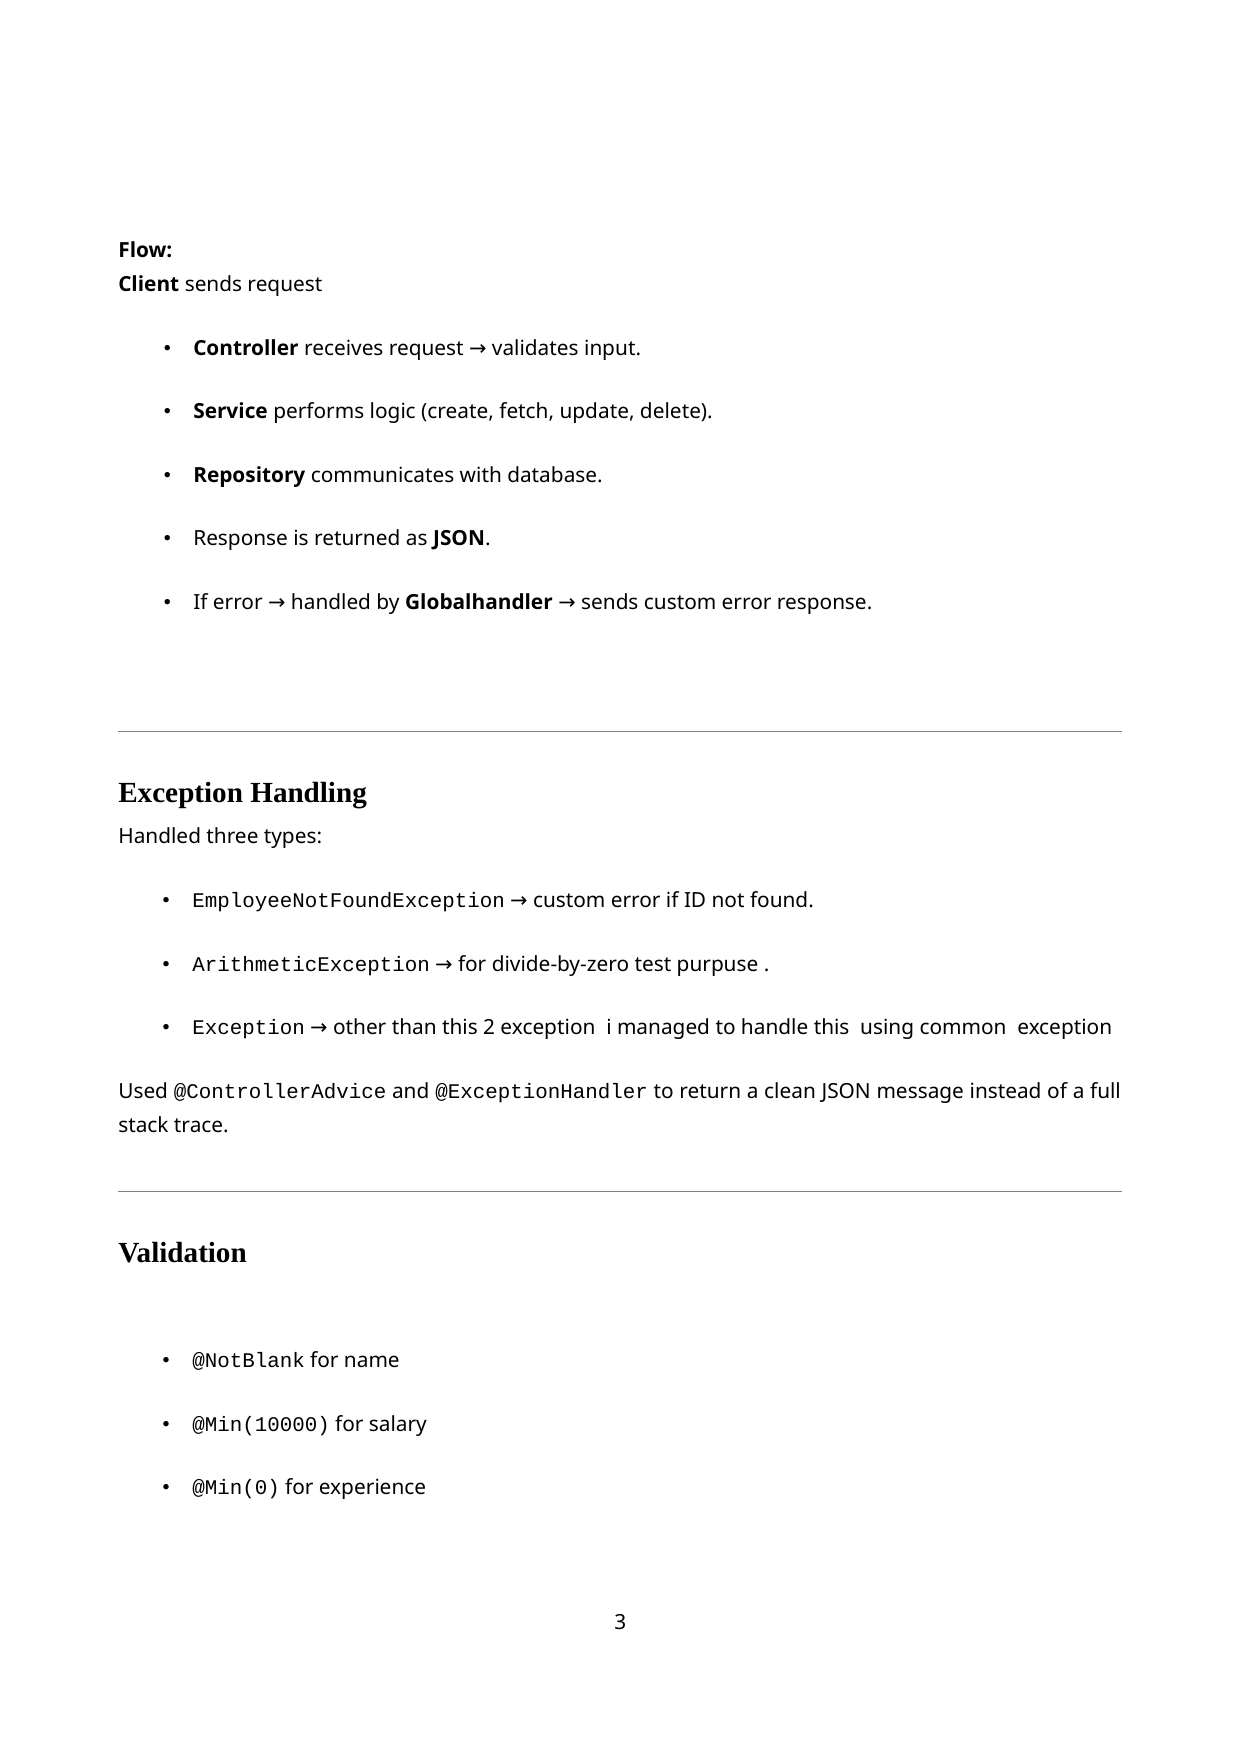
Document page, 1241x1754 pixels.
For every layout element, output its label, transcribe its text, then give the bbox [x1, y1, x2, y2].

list Service performs logic (create, fetch, update, delete). [164, 396, 1122, 425]
table_header [864, 118, 1089, 165]
table_header [211, 118, 372, 165]
text Handled three types: [118, 822, 1122, 850]
table_header [864, 165, 1089, 207]
table_header [118, 118, 211, 165]
table_header [373, 165, 687, 207]
list Controller receives request → validates input. [164, 333, 1122, 361]
subtitle Validation [118, 1235, 1122, 1269]
list @Min(10000) for salary [162, 1409, 1122, 1437]
text Used @ControllerAdvice and @ExceptionHandler to return a clean JSON message instead of a full stack trace. [118, 1076, 1122, 1139]
list ArithmeticException → for divide-by-zero test purpuse . [162, 949, 1122, 977]
table_header [687, 165, 864, 207]
table_header [211, 165, 372, 207]
table_header [687, 118, 864, 165]
table_header [373, 118, 687, 165]
table_header [118, 165, 211, 207]
list Exception → other than this 2 exception i managed to handle this using common exception [162, 1012, 1122, 1041]
list @NotBlank for name [162, 1345, 1122, 1373]
subtitle Exception Handling [118, 776, 1122, 809]
list Response is returned as JSON. [164, 523, 1122, 552]
text Flow: Client sends request [118, 235, 1122, 298]
list Repository communicates with database. [164, 460, 1122, 488]
list If error → handled by Globalhandler → sends custom error response. [164, 587, 1122, 615]
list EmployeeNotFoundException → custom error if ID not found. [162, 885, 1122, 914]
list @Min(0) for experience [162, 1472, 1122, 1501]
